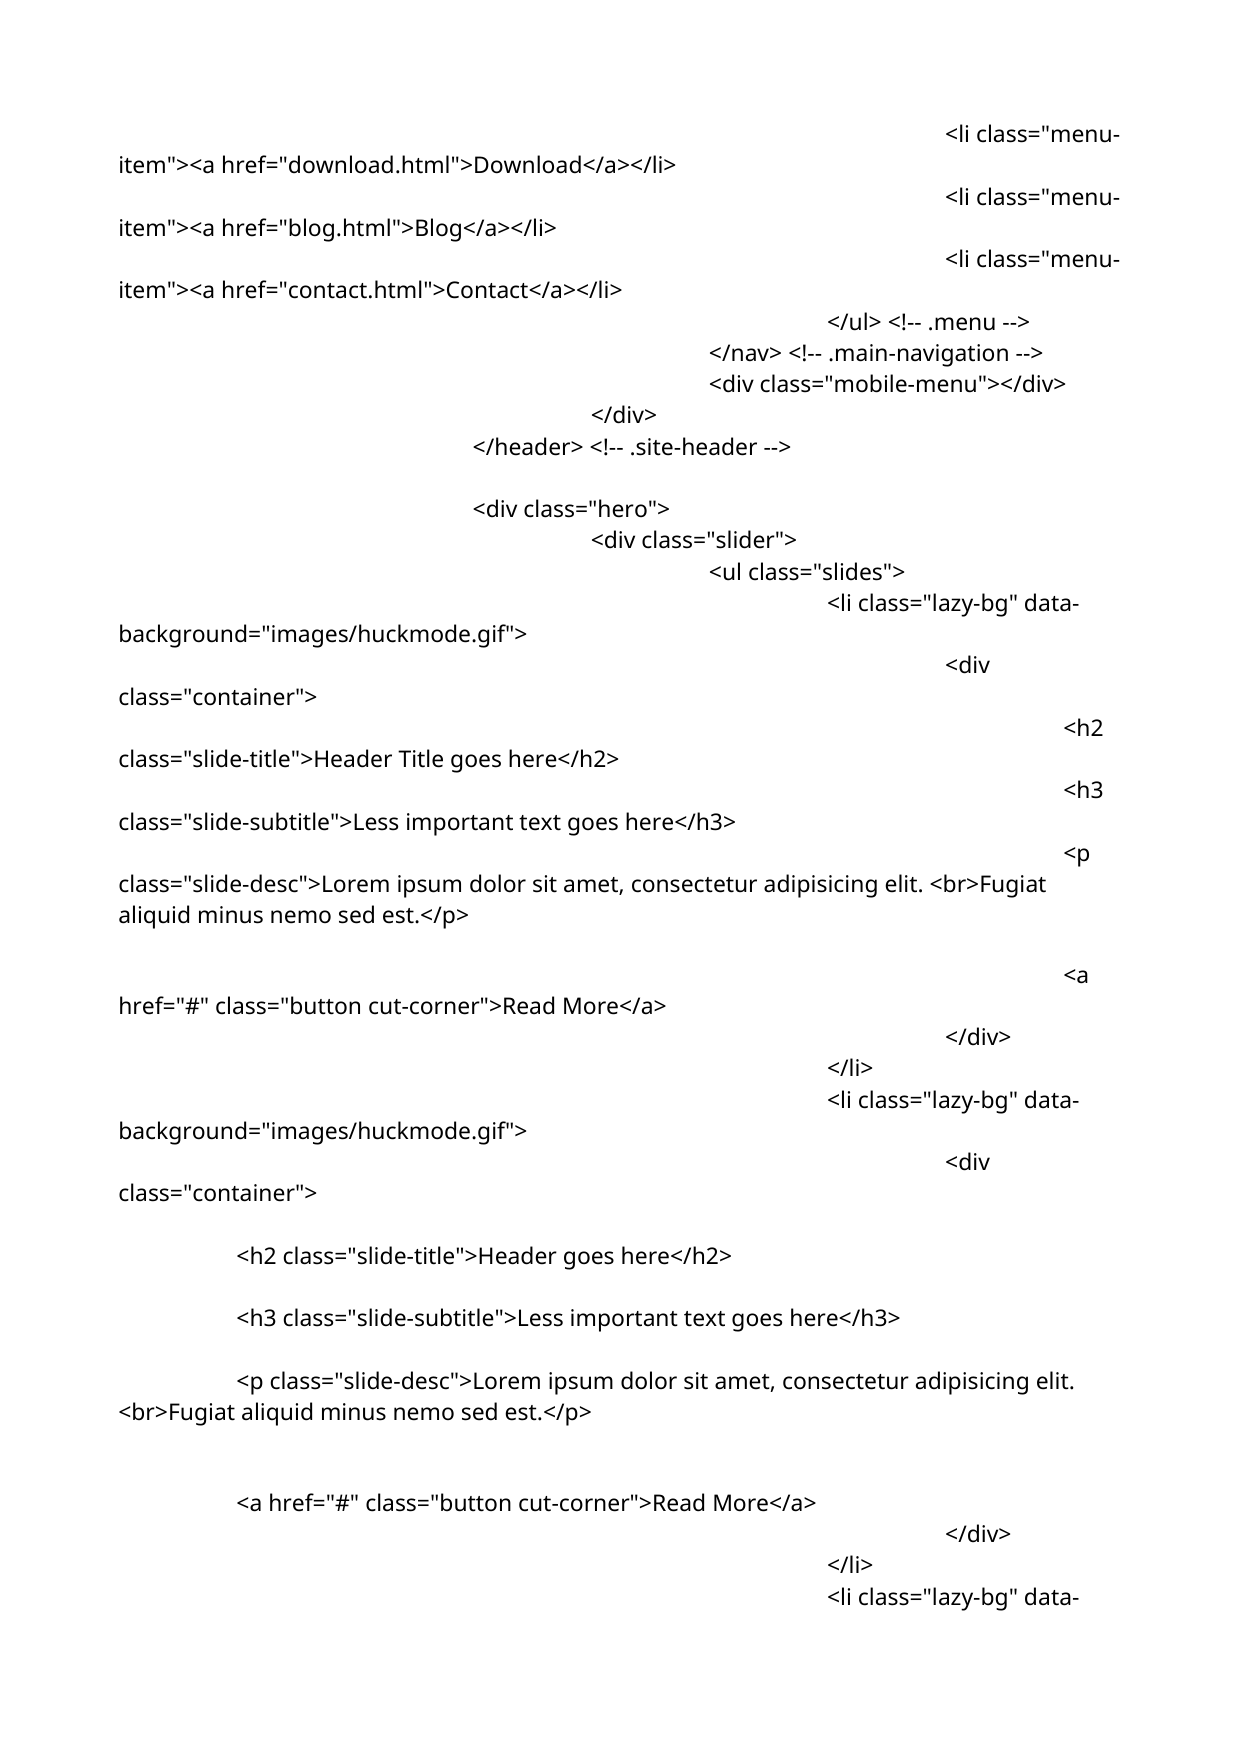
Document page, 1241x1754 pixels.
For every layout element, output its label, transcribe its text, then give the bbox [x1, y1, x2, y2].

text <h3 class="slide-subtitle">Less important text goes here</h3> [118, 1271, 1122, 1334]
text </div> [118, 1518, 1122, 1549]
text <li class="lazy-bg" data-background="images/huckmode.gif"> [118, 1084, 1122, 1146]
text <li class="lazy-bg" data- [118, 1580, 1122, 1612]
text <li class="menu-item"><a href="contact.html">Contact</a></li> [118, 243, 1122, 306]
text <h2 class="slide-title">Header Title goes here</h2> [118, 712, 1122, 774]
text <li class="menu-item"><a href="blog.html">Blog</a></li> [118, 181, 1122, 243]
text <h2 class="slide-title">Header goes here</h2> [118, 1209, 1122, 1271]
text <a href="#" class="button cut-corner">Read More</a> [118, 959, 1122, 1021]
text </div> [118, 1021, 1122, 1052]
text </li> [118, 1549, 1122, 1580]
text <li class="menu-item"><a href="download.html">Download</a></li> [118, 118, 1122, 181]
text <p class="slide-desc">Lorem ipsum dolor sit amet, consectetur adipisicing elit. <br>Fugiat aliquid minus nemo sed est.</p> [118, 837, 1122, 931]
text <a href="#" class="button cut-corner">Read More</a> [118, 1455, 1122, 1518]
text </ul> <!-- .menu --> [118, 306, 1122, 337]
text <div class="slider"> [118, 524, 1122, 556]
text <h3 class="slide-subtitle">Less important text goes here</h3> [118, 774, 1122, 837]
text <div class="container"> [118, 1146, 1122, 1209]
text </li> [118, 1052, 1122, 1084]
text <div class="hero"> [118, 493, 1122, 524]
text <p class="slide-desc">Lorem ipsum dolor sit amet, consectetur adipisicing elit. <br>Fugiat aliquid minus nemo sed est.</p> [118, 1334, 1122, 1427]
text <div class="mobile-menu"></div> [118, 368, 1122, 399]
text <div class="container"> [118, 649, 1122, 712]
text </nav> <!-- .main-navigation --> [118, 337, 1122, 368]
text <li class="lazy-bg" data-background="images/huckmode.gif"> [118, 587, 1122, 649]
text <ul class="slides"> [118, 556, 1122, 587]
text </header> <!-- .site-header --> [118, 431, 1122, 462]
text </div> [118, 399, 1122, 431]
